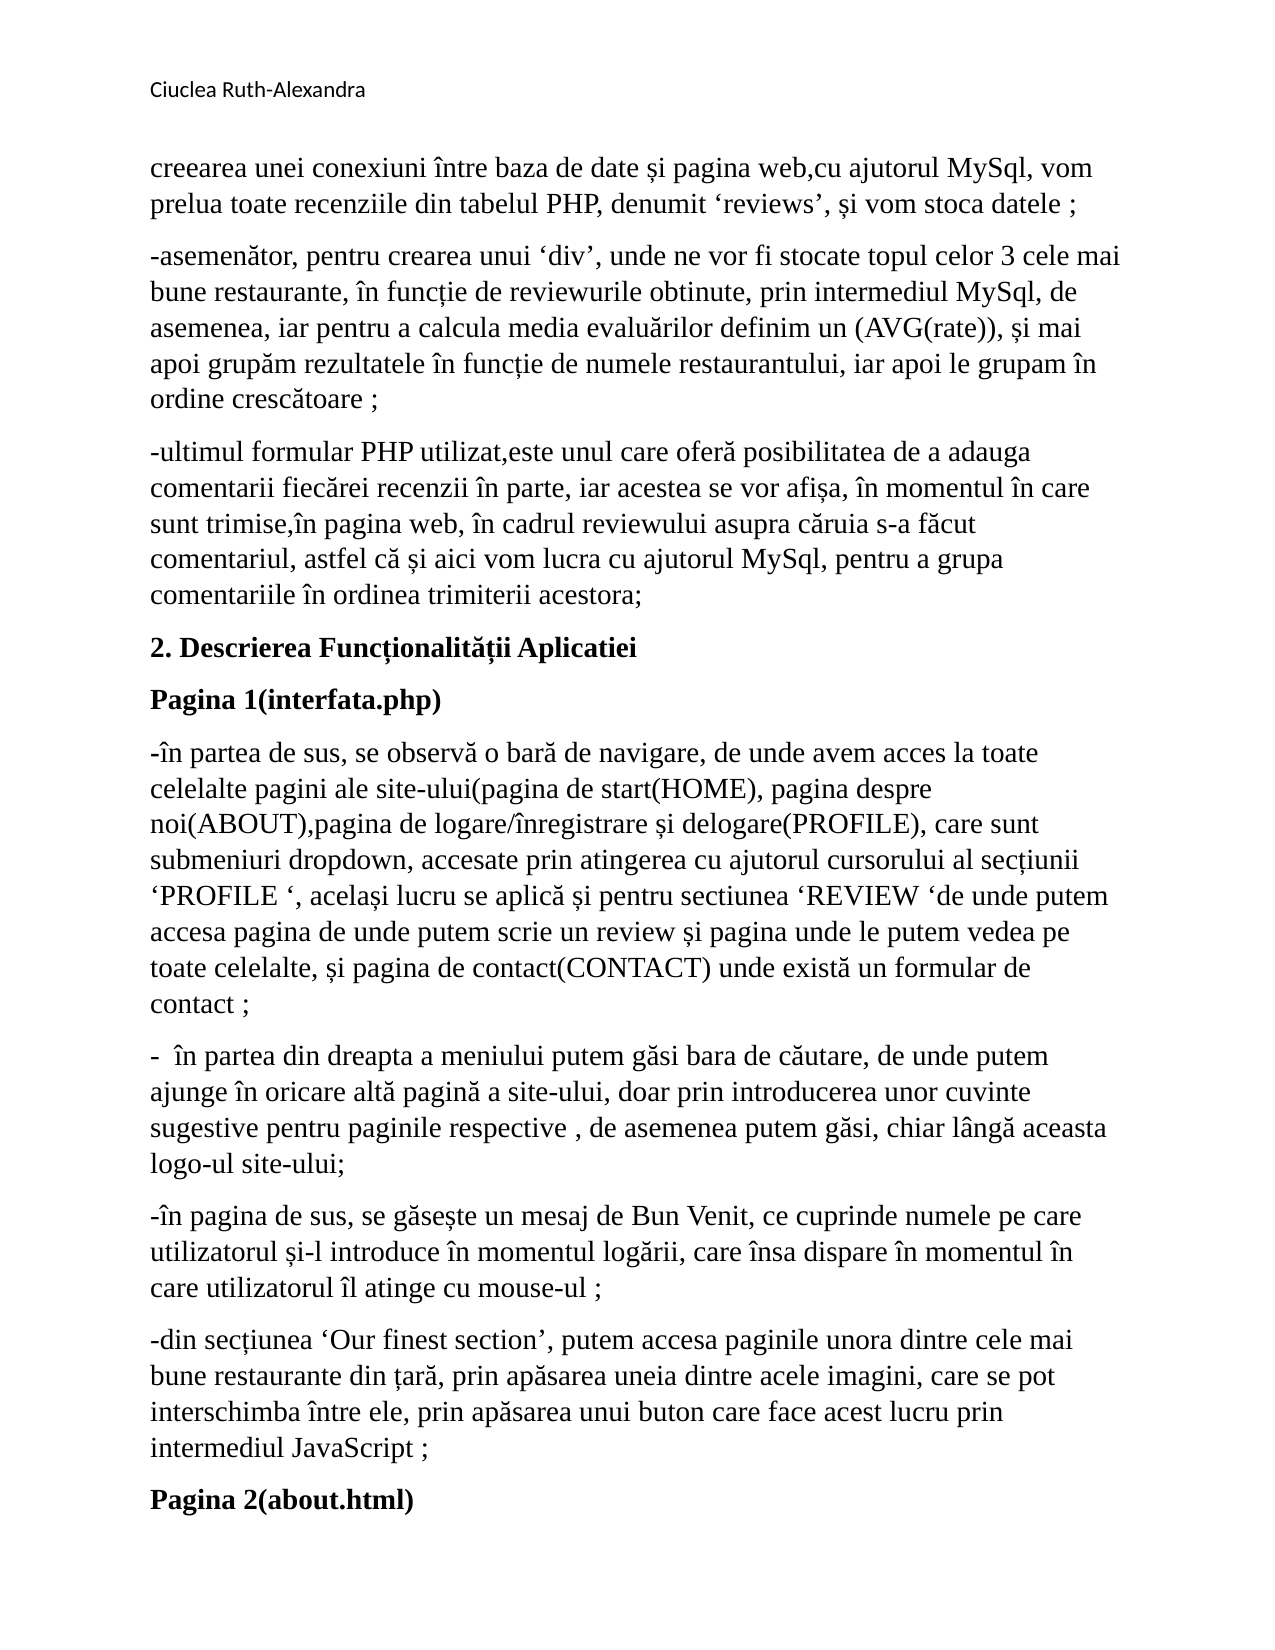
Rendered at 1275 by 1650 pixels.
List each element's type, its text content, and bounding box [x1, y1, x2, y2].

text creearea unei conexiuni între baza de date și pagina web,cu ajutorul MySql, vom prelua toate recenziile din tabelul PHP, denumit ‘reviews’, și vom stoca datele ; [150, 150, 1125, 219]
text Pagina 2(about.html) [150, 1482, 1125, 1516]
text -asemenător, pentru crearea unui ‘div’, unde ne vor fi stocate topul celor 3 cele mai bune restaurante, în funcție de reviewurile obtinute, prin intermediul MySql, de asemenea, iar pentru a calcula media evaluărilor definim un (AVG(rate)), și mai apoi grupăm rezultatele în funcție de numele restaurantului, iar apoi le grupam în ordine crescătoare ; [150, 238, 1125, 415]
text - în partea din dreapta a meniului putem găsi bara de căutare, de unde putem ajunge în oricare altă pagină a site-ului, doar prin introducerea unor cuvinte sugestive pentru paginile respective , de asemenea putem găsi, chiar lângă aceasta logo-ul site-ului; [150, 1038, 1125, 1179]
text -în pagina de sus, se găsește un mesaj de Bun Venit, ce cuprinde numele pe care utilizatorul și-l introduce în momentul logării, care însa dispare în momentul în care utilizatorul îl atinge cu mouse-ul ; [150, 1198, 1125, 1303]
text -ultimul formular PHP utilizat,este unul care oferă posibilitatea de a adauga comentarii fiecărei recenzii în parte, iar acestea se vor afișa, în momentul în care sunt trimise,în pagina web, în cadrul reviewului asupra căruia s-a făcut comentariul, astfel că și aici vom lucra cu ajutorul MySql, pentru a grupa comentariile în ordinea trimiterii acestora; [150, 434, 1125, 611]
text -în partea de sus, se observă o bară de navigare, de unde avem acces la toate celelalte pagini ale site-ului(pagina de start(HOME), pagina despre noi(ABOUT),pagina de logare/înregistrare și delogare(PROFILE), care sunt submeniuri dropdown, accesate prin atingerea cu ajutorul cursorului al secțiunii ‘PROFILE ‘, același lucru se aplică și pentru sectiunea ‘REVIEW ‘de unde putem accesa pagina de unde putem scrie un review și pagina unde le putem vedea pe toate celelalte, și pagina de contact(CONTACT) unde există un formular de contact ; [150, 735, 1125, 1019]
text Pagina 1(interfata.php) [150, 682, 1125, 716]
text -din secțiunea ‘Our finest section’, putem accesa paginile unora dintre cele mai bune restaurante din țară, prin apăsarea uneia dintre acele imagini, care se pot interschimba între ele, prin apăsarea unui buton care face acest lucru prin intermediul JavaScript ; [150, 1322, 1125, 1463]
text 2. Descrierea Funcționalității Aplicatiei [150, 630, 1125, 663]
